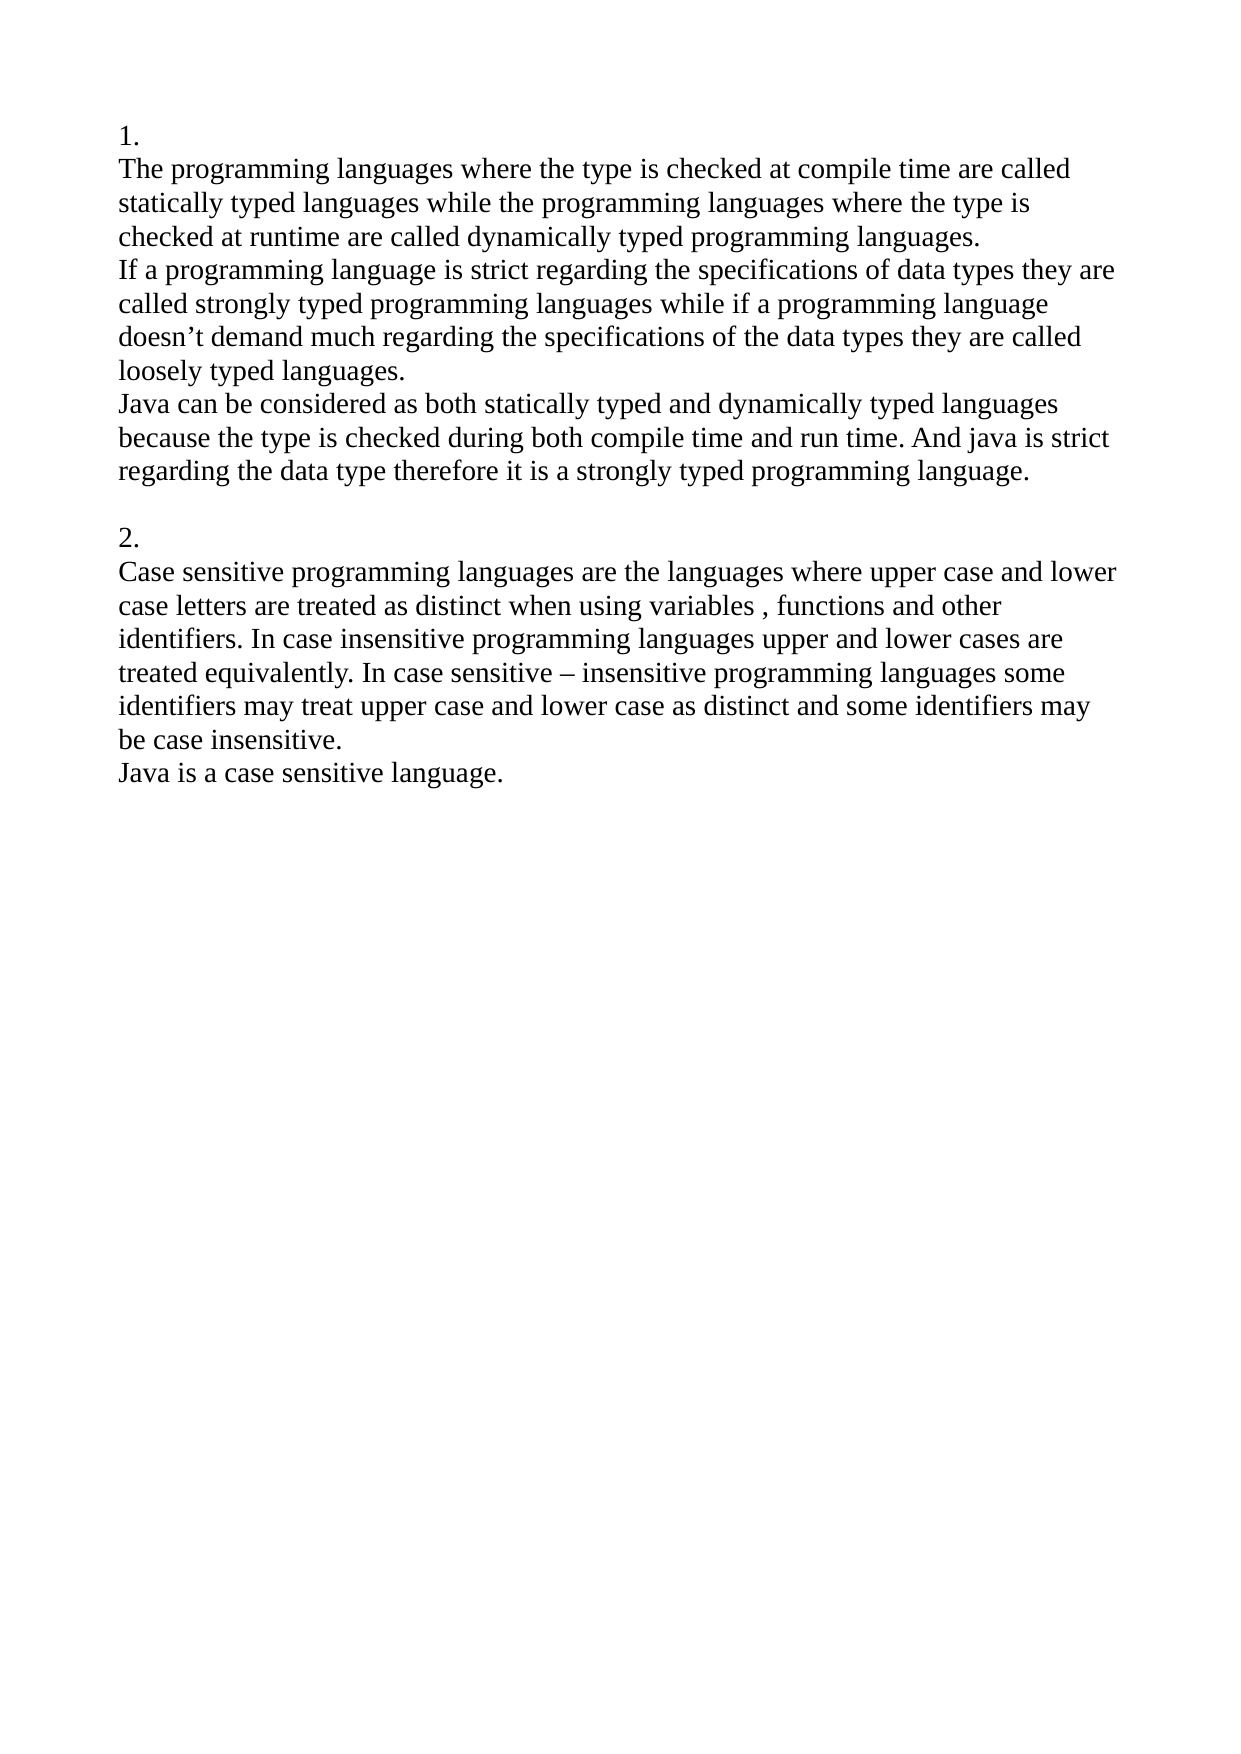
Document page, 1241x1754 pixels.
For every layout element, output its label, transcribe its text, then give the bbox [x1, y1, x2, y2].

text doesn’t demand much regarding the specifications of the data types they are called [118, 319, 1122, 353]
text The programming languages where the type is checked at compile time are called [118, 152, 1122, 185]
text checked at runtime are called dynamically typed programming languages. [118, 219, 1122, 252]
text Case sensitive programming languages are the languages where upper case and lower [118, 554, 1122, 588]
text regarding the data type therefore it is a strongly typed programming language. [118, 453, 1122, 487]
text 1. [118, 118, 1122, 152]
text statically typed languages while the programming languages where the type is [118, 185, 1122, 219]
text case letters are treated as distinct when using variables , functions and other [118, 588, 1122, 621]
text treated equivalently. In case sensitive – insensitive programming languages some [118, 655, 1122, 688]
text If a programming language is strict regarding the specifications of data types they are [118, 252, 1122, 286]
text 2. [118, 521, 1122, 554]
text called strongly typed programming languages while if a programming language [118, 286, 1122, 319]
text identifiers. In case insensitive programming languages upper and lower cases are [118, 621, 1122, 655]
text Java can be considered as both statically typed and dynamically typed languages [118, 386, 1122, 420]
text because the type is checked during both compile time and run time. And java is strict [118, 420, 1122, 453]
text be case insensitive. [118, 722, 1122, 755]
text Java is a case sensitive language. [118, 755, 1122, 789]
text identifiers may treat upper case and lower case as distinct and some identifiers may [118, 688, 1122, 722]
text loosely typed languages. [118, 353, 1122, 386]
